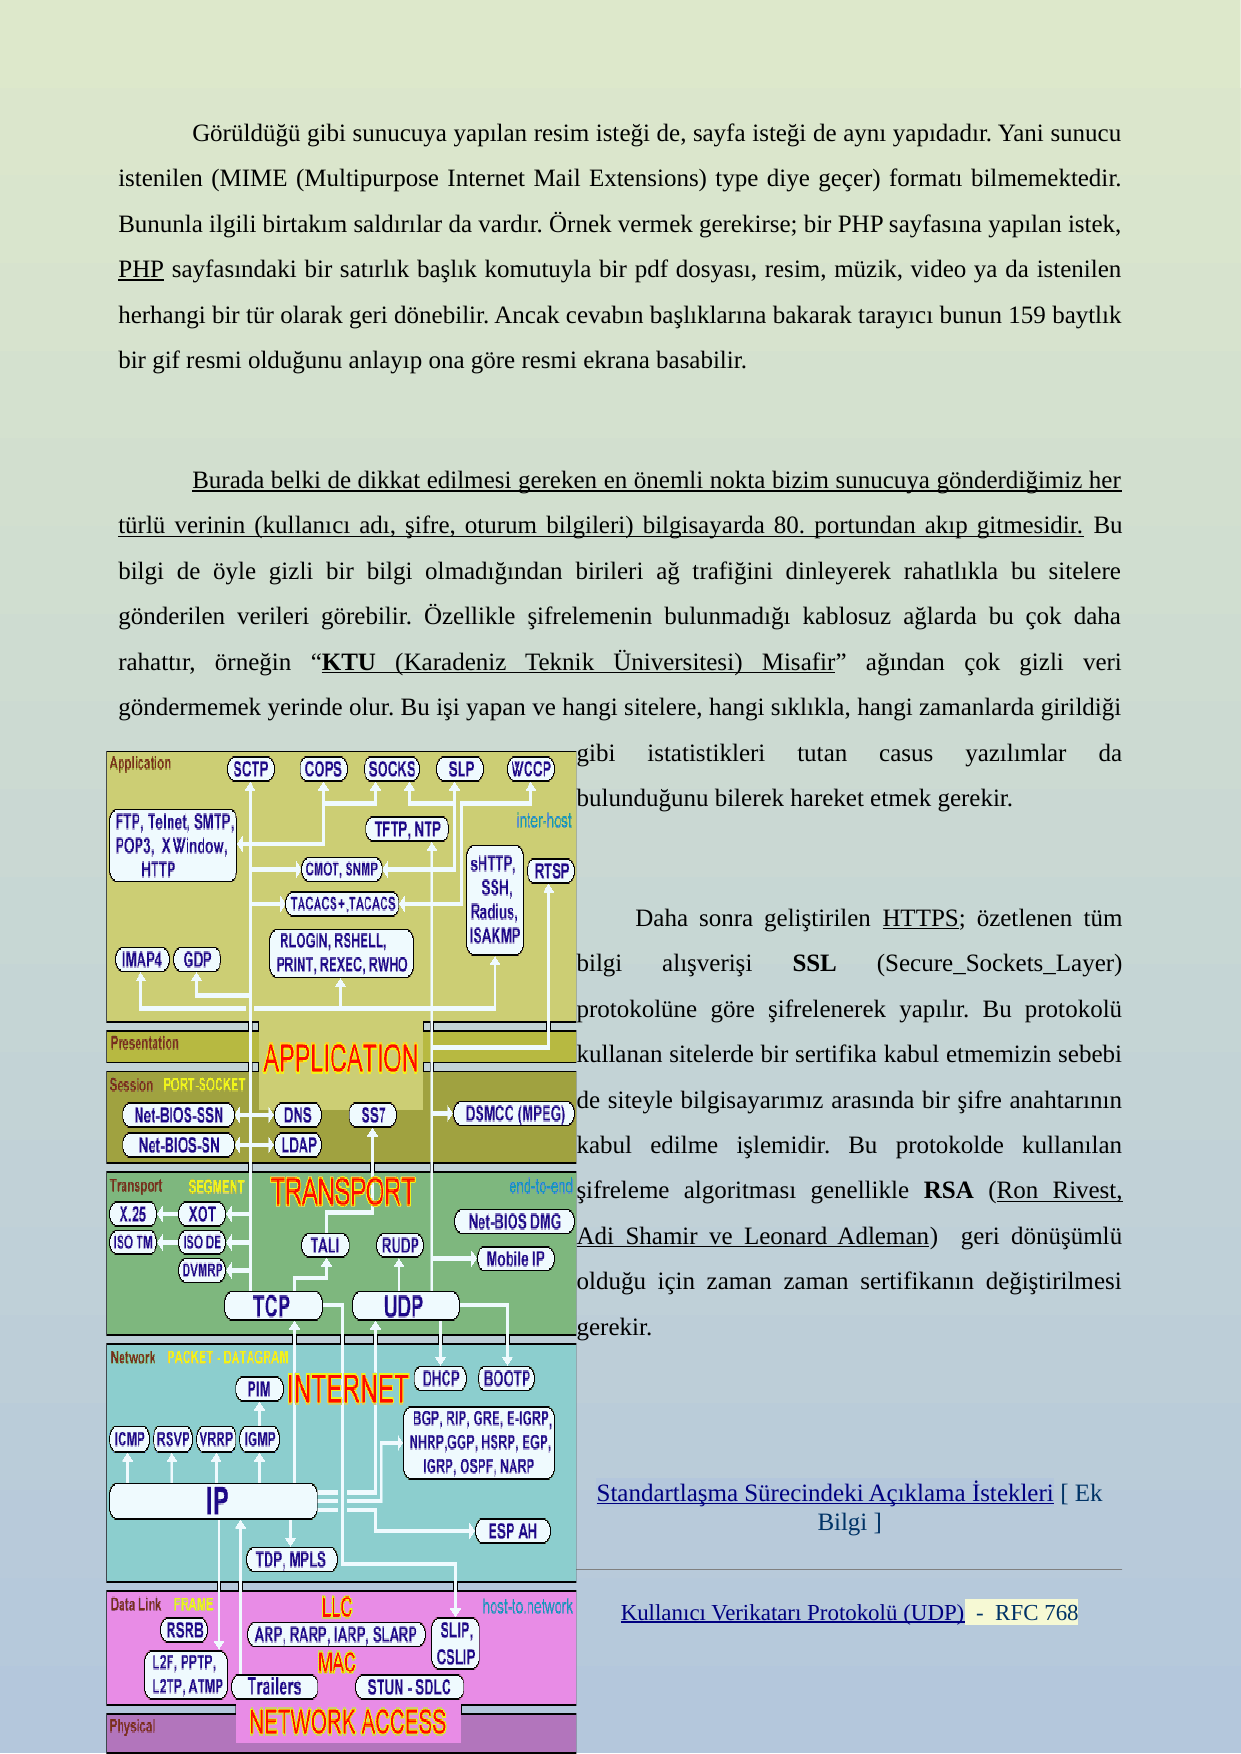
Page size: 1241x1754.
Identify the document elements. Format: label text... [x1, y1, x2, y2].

subtitle Standartlaşma Sürecindeki Açıklama İstekleri [ Ek Bilgi ] [577, 1478, 1122, 1536]
text Burada belki de dikkat edilmesi gereken en önemli nokta bizim sunucuya gönderdiğimiz her türlü verinin (kullanıcı adı, şifre, oturum bilgileri) bilgisayarda 80. portundan akıp gitmesidir. Bu bilgi de öyle gizli bir bilgi olmadığından birileri ağ trafiğini dinleyerek rahatlıkla bu sitelere gönderilen verileri görebilir. Özellikle şifrelemenin bulunmadığı kablosuz ağlarda bu çok daha rahattır, örneğin “KTU (Karadeniz Teknik Üniversitesi) Misafir” ağından çok gizli veri göndermemek yerinde olur. Bu işi yapan ve hangi sitelere, hangi sıklıkla, hangi zamanlarda girildiği gibi istatistikleri tutan casus yazılımlar da bulunduğunu bilerek hareket etmek gerekir. [118, 465, 1122, 812]
text Daha sonra geliştirilen HTTPS; özetlenen tüm bilgi alışverişi SSL (Secure_Sockets_Layer) protokolüne göre şifrelenerek yapılır. Bu protokolü kullanan sitelerde bir sertifika kabul etmemizin sebebi de siteyle bilgisayarımız arasında bir şifre anahtarının kabul edilme işlemidir. Bu protokolde kullanılan şifreleme algoritması genellikle RSA (Ron Rivest, Adi Shamir ve Leonard Adleman) geri dönüşümlü olduğu için zaman zaman sertifikanın değiştirilmesi gerekir. [577, 903, 1122, 1341]
text Görüldüğü gibi sunucuya yapılan resim isteği de, sayfa isteği de aynı yapıdadır. Yani sunucu istenilen (MIME (Multipurpose Internet Mail Extensions) type diye geçer) formatı bilmemektedir. Bununla ilgili birtakım saldırılar da vardır. Örnek vermek gerekirse; bir PHP sayfasına yapılan istek, PHP sayfasındaki bir satırlık başlık komutuyla bir pdf dosyası, resim, müzik, video ya da istenilen herhangi bir tür olarak geri dönebilir. Ancak cevabın başlıklarına bakarak tarayıcı bunun 159 baytlık bir gif resmi olduğunu anlayıp ona göre resmi ekrana basabilir. [118, 118, 1122, 374]
picture [106, 751, 577, 1754]
subtitle Kullanıcı Verikatarı Protokolü (UDP) - RFC 768 [577, 1598, 1122, 1625]
